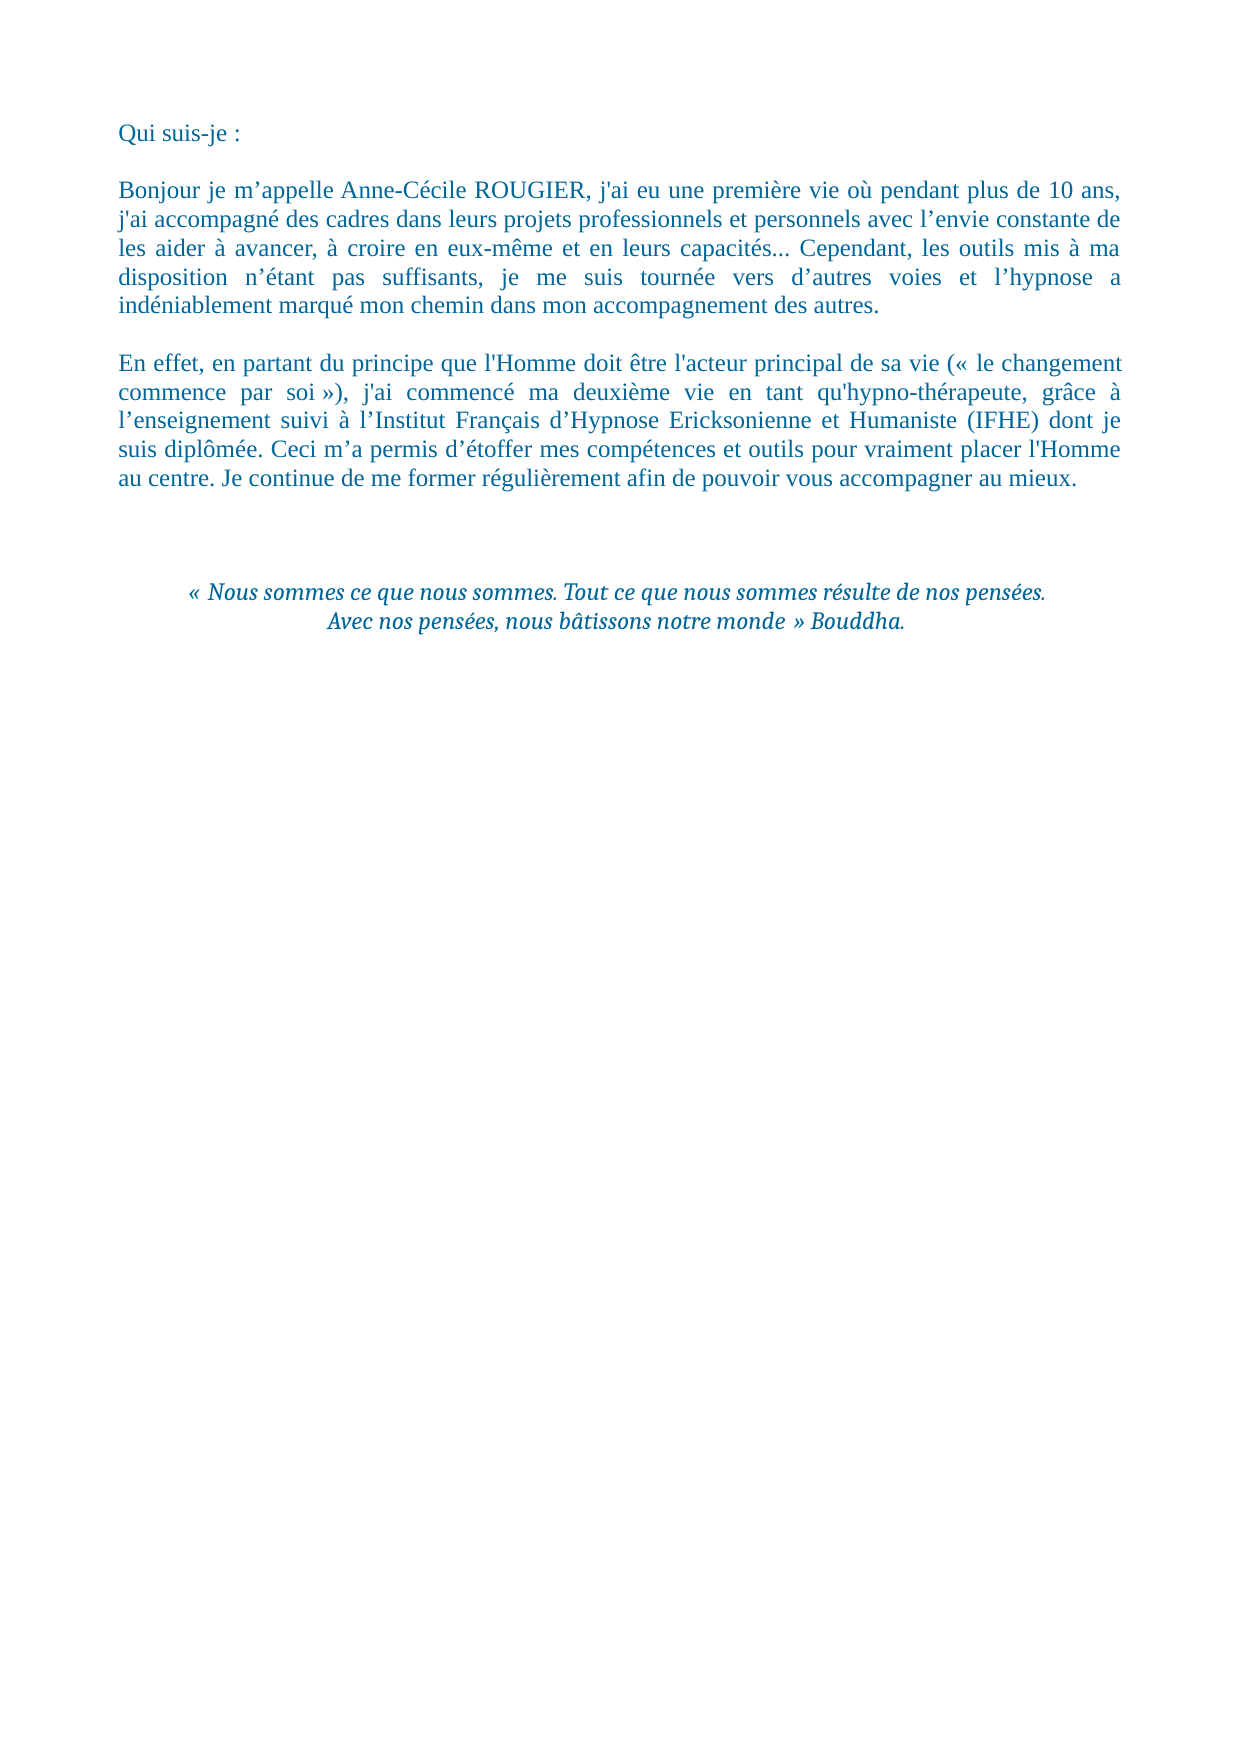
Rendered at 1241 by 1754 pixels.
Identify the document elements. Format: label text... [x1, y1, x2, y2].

text « Nous sommes ce que nous sommes. Tout ce que nous sommes résulte de nos pensées. Avec nos pensées, nous bâtissons notre monde » Bouddha. [118, 578, 1122, 636]
text Qui suis-je : [118, 118, 1122, 147]
text En effet, en partant du principe que l'Homme doit être l'acteur principal de sa vie (« le changement commence par soi »), j'ai commencé ma deuxième vie en tant qu'hypno-thérapeute, grâce à l’enseignement suivi à l’Institut Français d’Hypnose Ericksonienne et Humaniste (IFHE) dont je suis diplômée. Ceci m’a permis d’étoffer mes compétences et outils pour vraiment placer l'Homme au centre. Je continue de me former régulièrement afin de pouvoir vous accompagner au mieux. [118, 348, 1122, 492]
picture [521, 182, 526, 192]
text Bonjour je m’appelle Anne-Cécile ROUGIER, j'ai eu une première vie où pendant plus de 10 ans, j'ai accompagné des cadres dans leurs projets professionnels et personnels avec l’envie constante de les aider à avancer, à croire en eux-même et en leurs capacités... Cependant, les outils mis à ma disposition n’étant pas suffisants, je me suis tournée vers d’autres voies et l’hypnose a indéniablement marqué mon chemin dans mon accompagnement des autres. [118, 176, 1122, 319]
